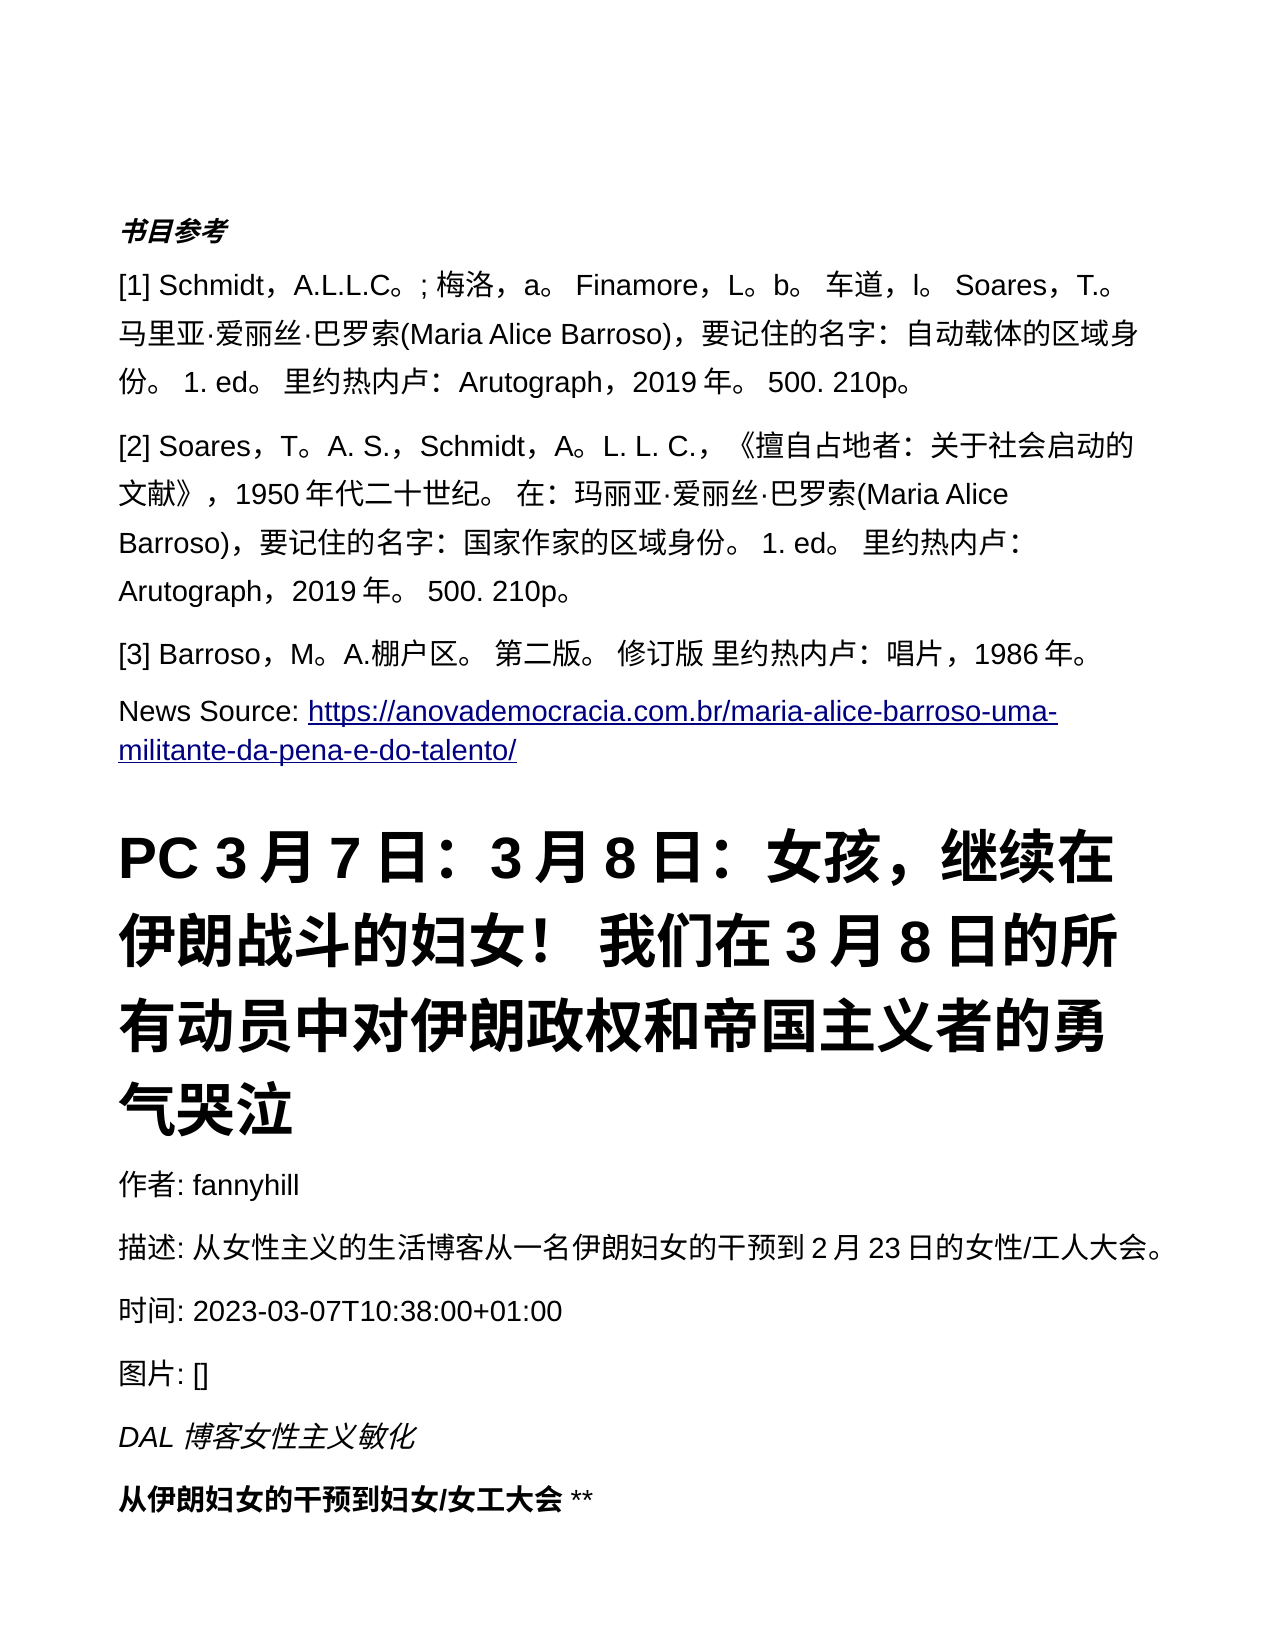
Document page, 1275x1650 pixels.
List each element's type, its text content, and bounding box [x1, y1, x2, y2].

text [3] Barroso，M。A.棚户区。 第二版。 修订版 里约热内卢：唱片，1986年。 [118, 631, 1157, 673]
text 时间: 2023-03-07T10:38:00+01:00 [118, 1287, 1157, 1330]
text [2] Soares，T。A. S.，Schmidt，A。L. L. C.，《擅自占地者：关于社会启动的文献》，1950年代二十世纪。 在：玛丽亚·爱丽丝·巴罗索(Maria Alice Barroso)，要记住的名字：国家作家的区域身份。 1. ed。 里约热内卢：Arutograph，2019年。 500. 210p。 [118, 422, 1157, 610]
subtitle PC 3月7日：3月8日：女孩，继续在伊朗战斗的妇女！ 我们在3月8日的所有动员中对伊朗政权和帝国主义者的勇气哭泣 [118, 811, 1157, 1149]
text 作者: fannyhill [118, 1161, 1157, 1203]
text DAL博客女性主义敏化 [118, 1414, 1157, 1456]
text 从伊朗妇女的干预到妇女/女工大会 ** [118, 1477, 1157, 1519]
text [1] Schmidt，A.L.L.C。; 梅洛，a。 Finamore，L。b。 车道，l。 Soares，T.。马里亚·爱丽丝·巴罗索(Maria Alice Barroso)，要记住的名字：自动载体的区域身份。 1. ed。 里约热内卢：Arutograph，2019年。 500. 210p。 [118, 262, 1157, 401]
text 描述: 从女性主义的生活博客从一名伊朗妇女的干预到2月23日的女性/工人大会。 [118, 1224, 1157, 1267]
subtitle 书目参考 [118, 210, 1157, 249]
text 图片: [] [118, 1351, 1157, 1393]
text News Source: https://anovademocracia.com.br/maria-alice-barroso-uma-militante-da-pena-e-do-talento/ [118, 694, 1157, 766]
